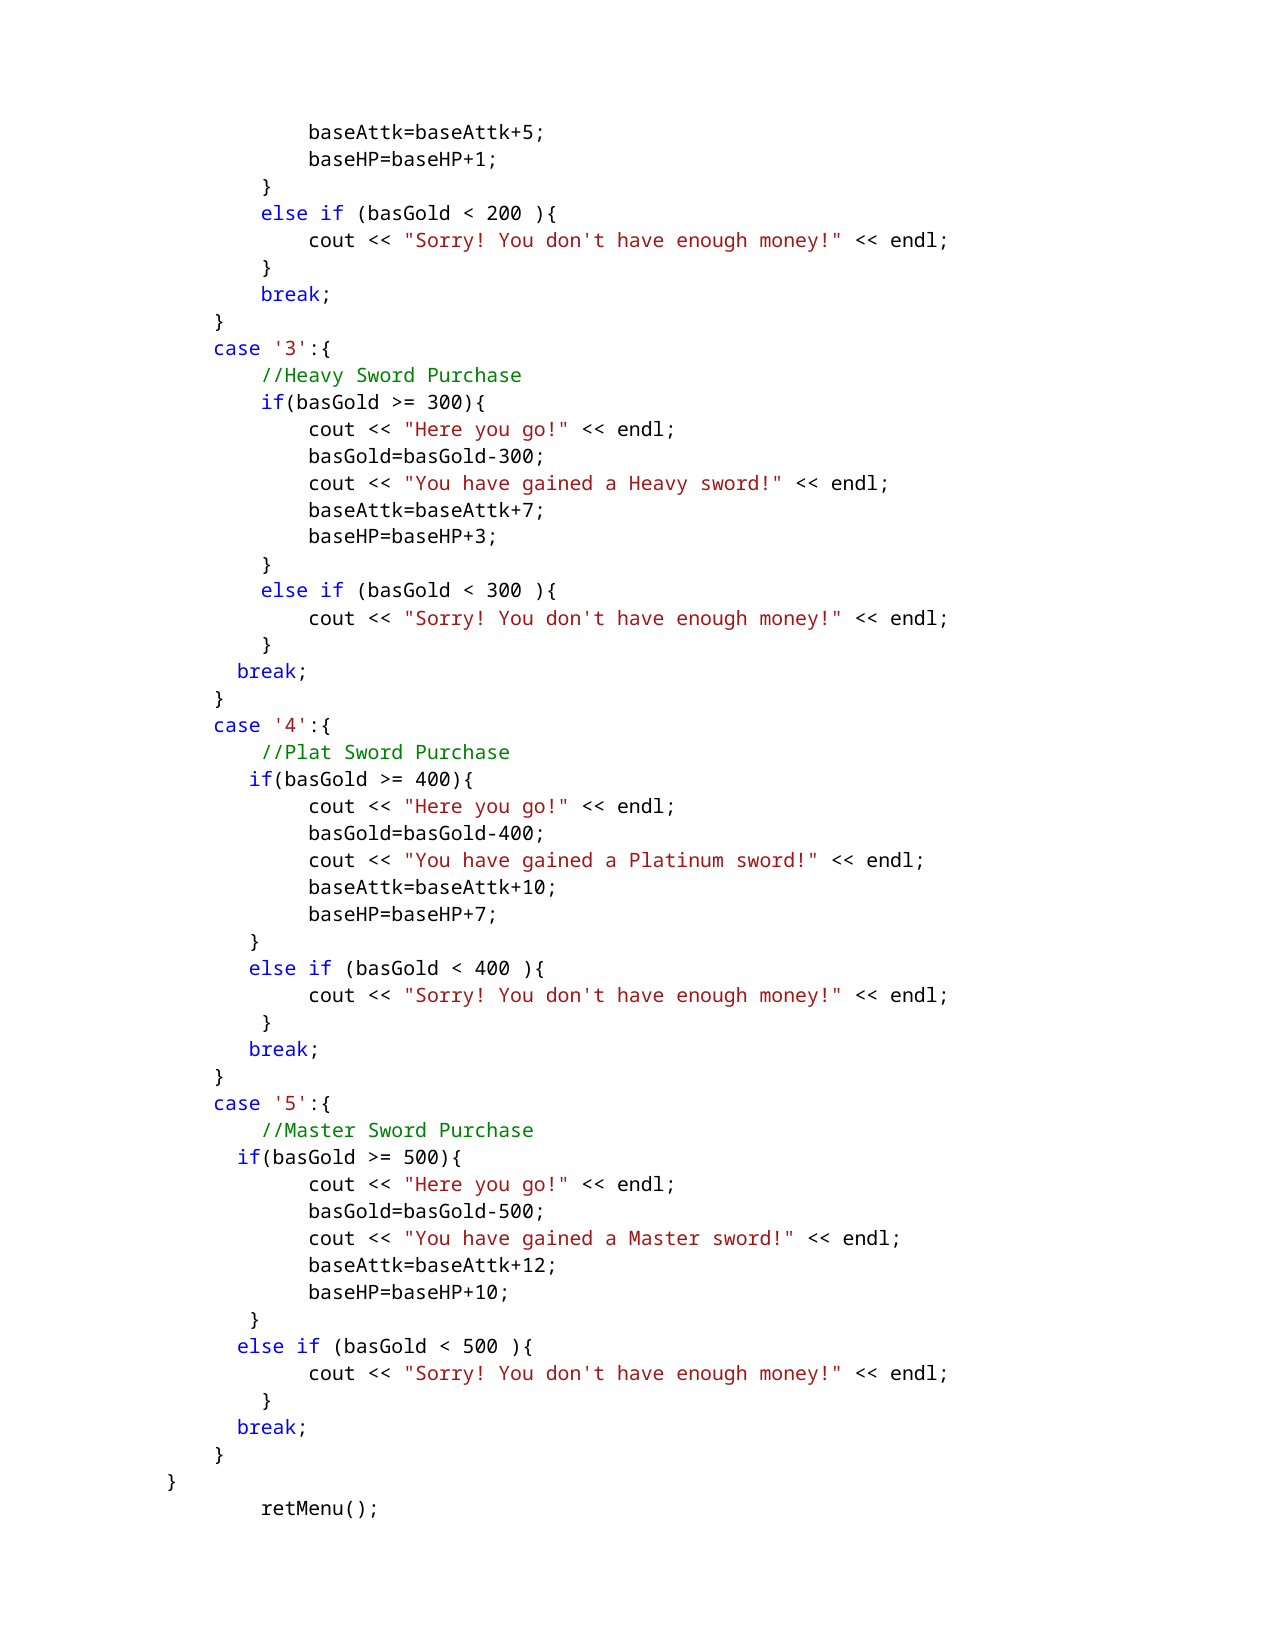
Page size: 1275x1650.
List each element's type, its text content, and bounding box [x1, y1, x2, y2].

text cout << "You have gained a Heavy sword!" << endl; [118, 469, 1157, 496]
text } [118, 1008, 1157, 1035]
text } [118, 550, 1157, 577]
text } [118, 1305, 1157, 1332]
text basGold=basGold-400; [118, 819, 1157, 847]
text } [118, 1467, 1157, 1494]
text cout << "Sorry! You don't have enough money!" << endl; [118, 604, 1157, 631]
text cout << "You have gained a Master sword!" << endl; [118, 1224, 1157, 1251]
text baseAttk=baseAttk+5; [118, 118, 1157, 145]
text } [118, 172, 1157, 199]
text } [118, 685, 1157, 712]
text baseHP=baseHP+7; [118, 901, 1157, 927]
text cout << "Here you go!" << endl; [118, 415, 1157, 442]
text if(basGold >= 300){ [118, 388, 1157, 415]
text if(basGold >= 500){ [118, 1143, 1157, 1170]
text baseHP=baseHP+1; [118, 145, 1157, 172]
text break; [118, 1413, 1157, 1440]
text case '3':{ [118, 334, 1157, 361]
text cout << "Sorry! You don't have enough money!" << endl; [118, 1359, 1157, 1386]
text cout << "You have gained a Platinum sword!" << endl; [118, 847, 1157, 873]
text baseHP=baseHP+3; [118, 523, 1157, 550]
text baseAttk=baseAttk+12; [118, 1251, 1157, 1278]
text //Heavy Sword Purchase [118, 361, 1157, 388]
text cout << "Sorry! You don't have enough money!" << endl; [118, 226, 1157, 253]
text retMenu(); [118, 1494, 1157, 1521]
text cout << "Sorry! You don't have enough money!" << endl; [118, 981, 1157, 1008]
text else if (basGold < 500 ){ [118, 1332, 1157, 1359]
text } [118, 307, 1157, 334]
text basGold=basGold-500; [118, 1197, 1157, 1224]
text baseHP=baseHP+10; [118, 1278, 1157, 1305]
text break; [118, 658, 1157, 685]
text } [118, 1062, 1157, 1089]
text break; [118, 280, 1157, 307]
text //Master Sword Purchase [118, 1116, 1157, 1143]
text //Plat Sword Purchase [118, 739, 1157, 766]
text } [118, 1440, 1157, 1467]
text } [118, 253, 1157, 280]
text case '4':{ [118, 712, 1157, 739]
text cout << "Here you go!" << endl; [118, 1170, 1157, 1197]
text else if (basGold < 400 ){ [118, 954, 1157, 981]
text basGold=basGold-300; [118, 442, 1157, 469]
text cout << "Here you go!" << endl; [118, 793, 1157, 819]
text case '5':{ [118, 1089, 1157, 1116]
text } [118, 631, 1157, 658]
text else if (basGold < 200 ){ [118, 199, 1157, 226]
text baseAttk=baseAttk+7; [118, 496, 1157, 523]
text } [118, 1386, 1157, 1413]
text break; [118, 1035, 1157, 1062]
text if(basGold >= 400){ [118, 766, 1157, 793]
text } [118, 927, 1157, 954]
text baseAttk=baseAttk+10; [118, 873, 1157, 901]
text else if (basGold < 300 ){ [118, 577, 1157, 604]
